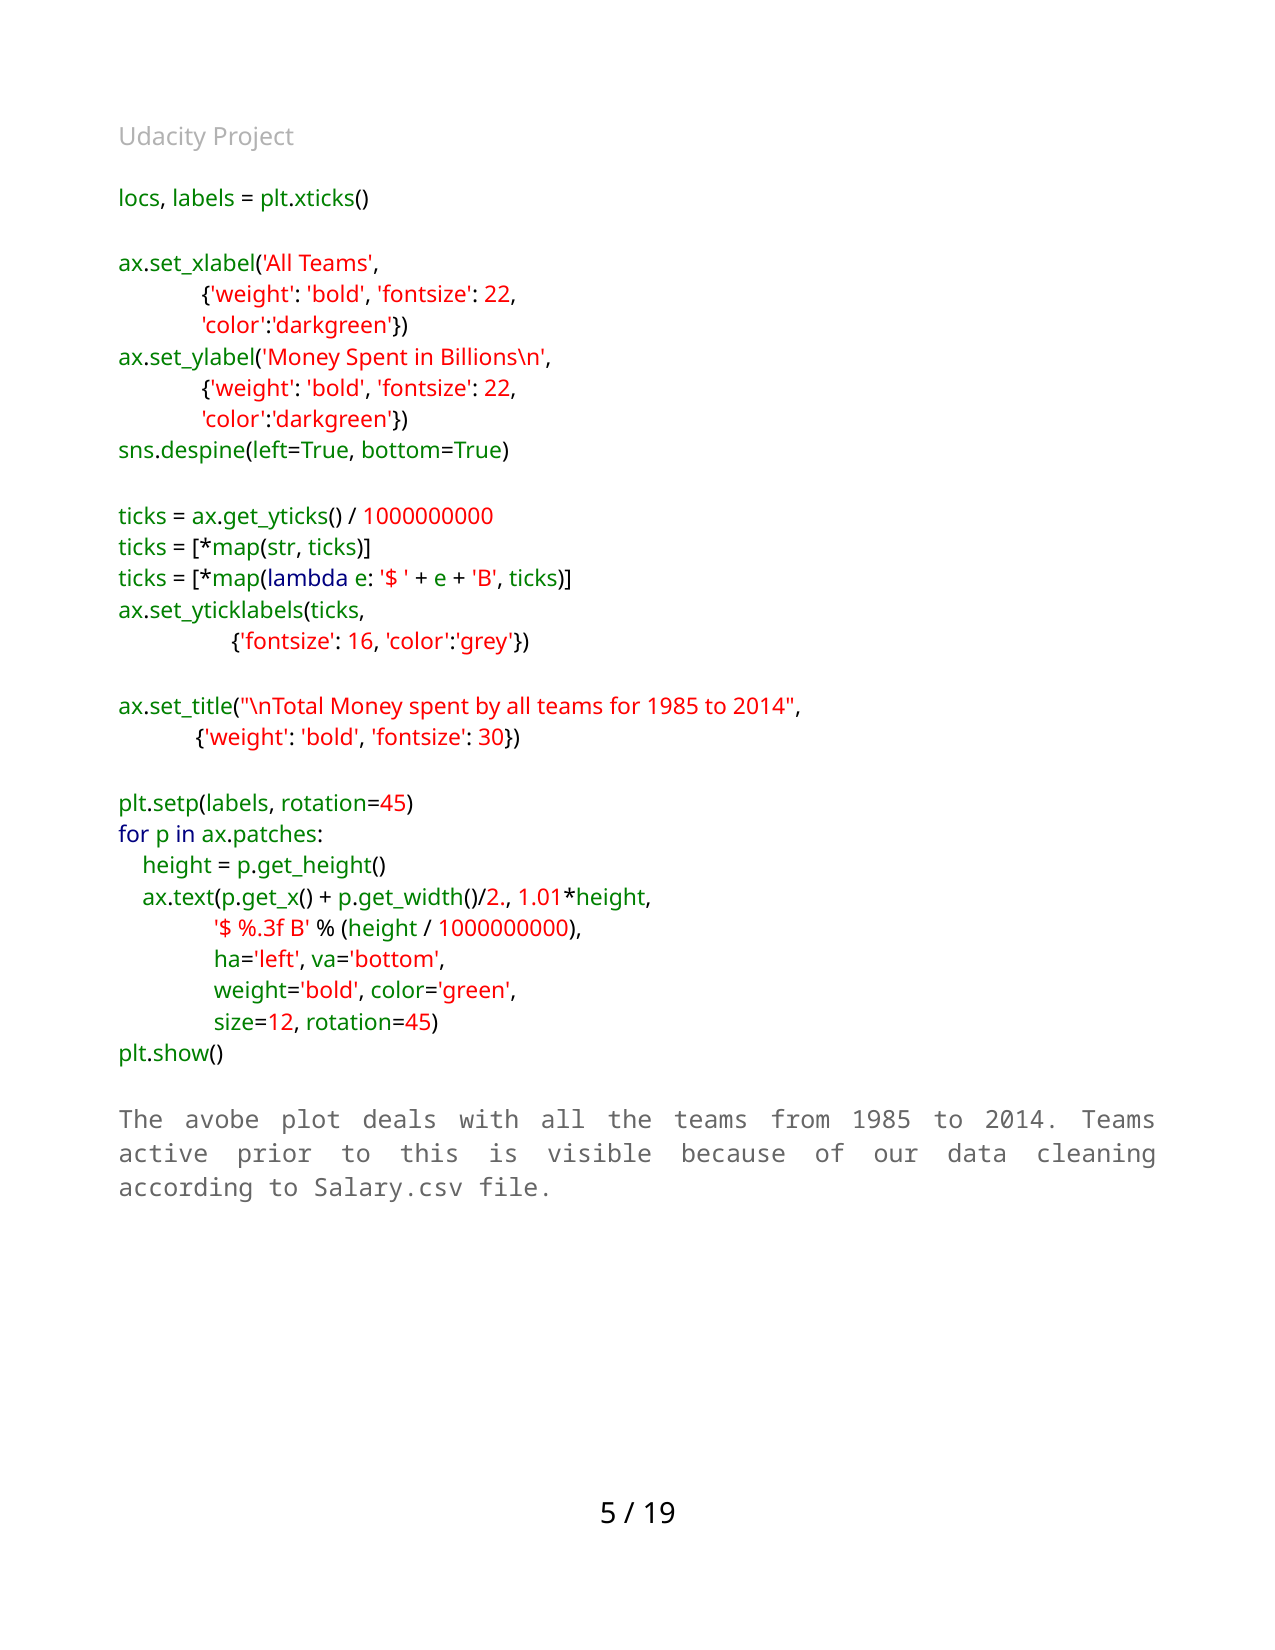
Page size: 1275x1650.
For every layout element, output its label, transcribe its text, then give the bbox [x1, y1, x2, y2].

text ha='left', va='bottom', [118, 943, 1157, 974]
text locs, labels = plt.xticks() [118, 182, 1157, 213]
text {'fontsize': 16, 'color':'grey'}) [118, 625, 1157, 656]
text ax.set_xlabel('All Teams', [118, 247, 1157, 278]
text weight='bold', color='green', [118, 974, 1157, 1005]
text height = p.get_height() [118, 849, 1157, 880]
text ax.set_ylabel('Money Spent in Billions\n', [118, 341, 1157, 372]
text ax.set_title("\nTotal Money spent by all teams for 1985 to 2014", [118, 690, 1157, 721]
text plt.show() [118, 1037, 1157, 1068]
text for p in ax.patches: [118, 818, 1157, 849]
text size=12, rotation=45) [118, 1005, 1157, 1037]
text The avobe plot deals with all the teams from 1985 to 2014. Teams active prior to this is visible because of our data cleaning according to Salary.csv file. [118, 1102, 1157, 1204]
text sns.despine(left=True, bottom=True) [118, 434, 1157, 466]
text ticks = [*map(lambda e: '$ ' + e + 'B', ticks)] [118, 562, 1157, 593]
text ax.text(p.get_x() + p.get_width()/2., 1.01*height, [118, 880, 1157, 912]
text 'color':'darkgreen'}) [118, 403, 1157, 434]
text {'weight': 'bold', 'fontsize': 22, [118, 278, 1157, 309]
text ax.set_yticklabels(ticks, [118, 593, 1157, 625]
text ticks = ax.get_yticks() / 1000000000 [118, 500, 1157, 531]
text '$ %.3f B' % (height / 1000000000), [118, 912, 1157, 943]
text {'weight': 'bold', 'fontsize': 30}) [118, 721, 1157, 753]
text {'weight': 'bold', 'fontsize': 22, [118, 372, 1157, 403]
text plt.setp(labels, rotation=45) [118, 787, 1157, 818]
text 'color':'darkgreen'}) [118, 309, 1157, 341]
text ticks = [*map(str, ticks)] [118, 531, 1157, 562]
